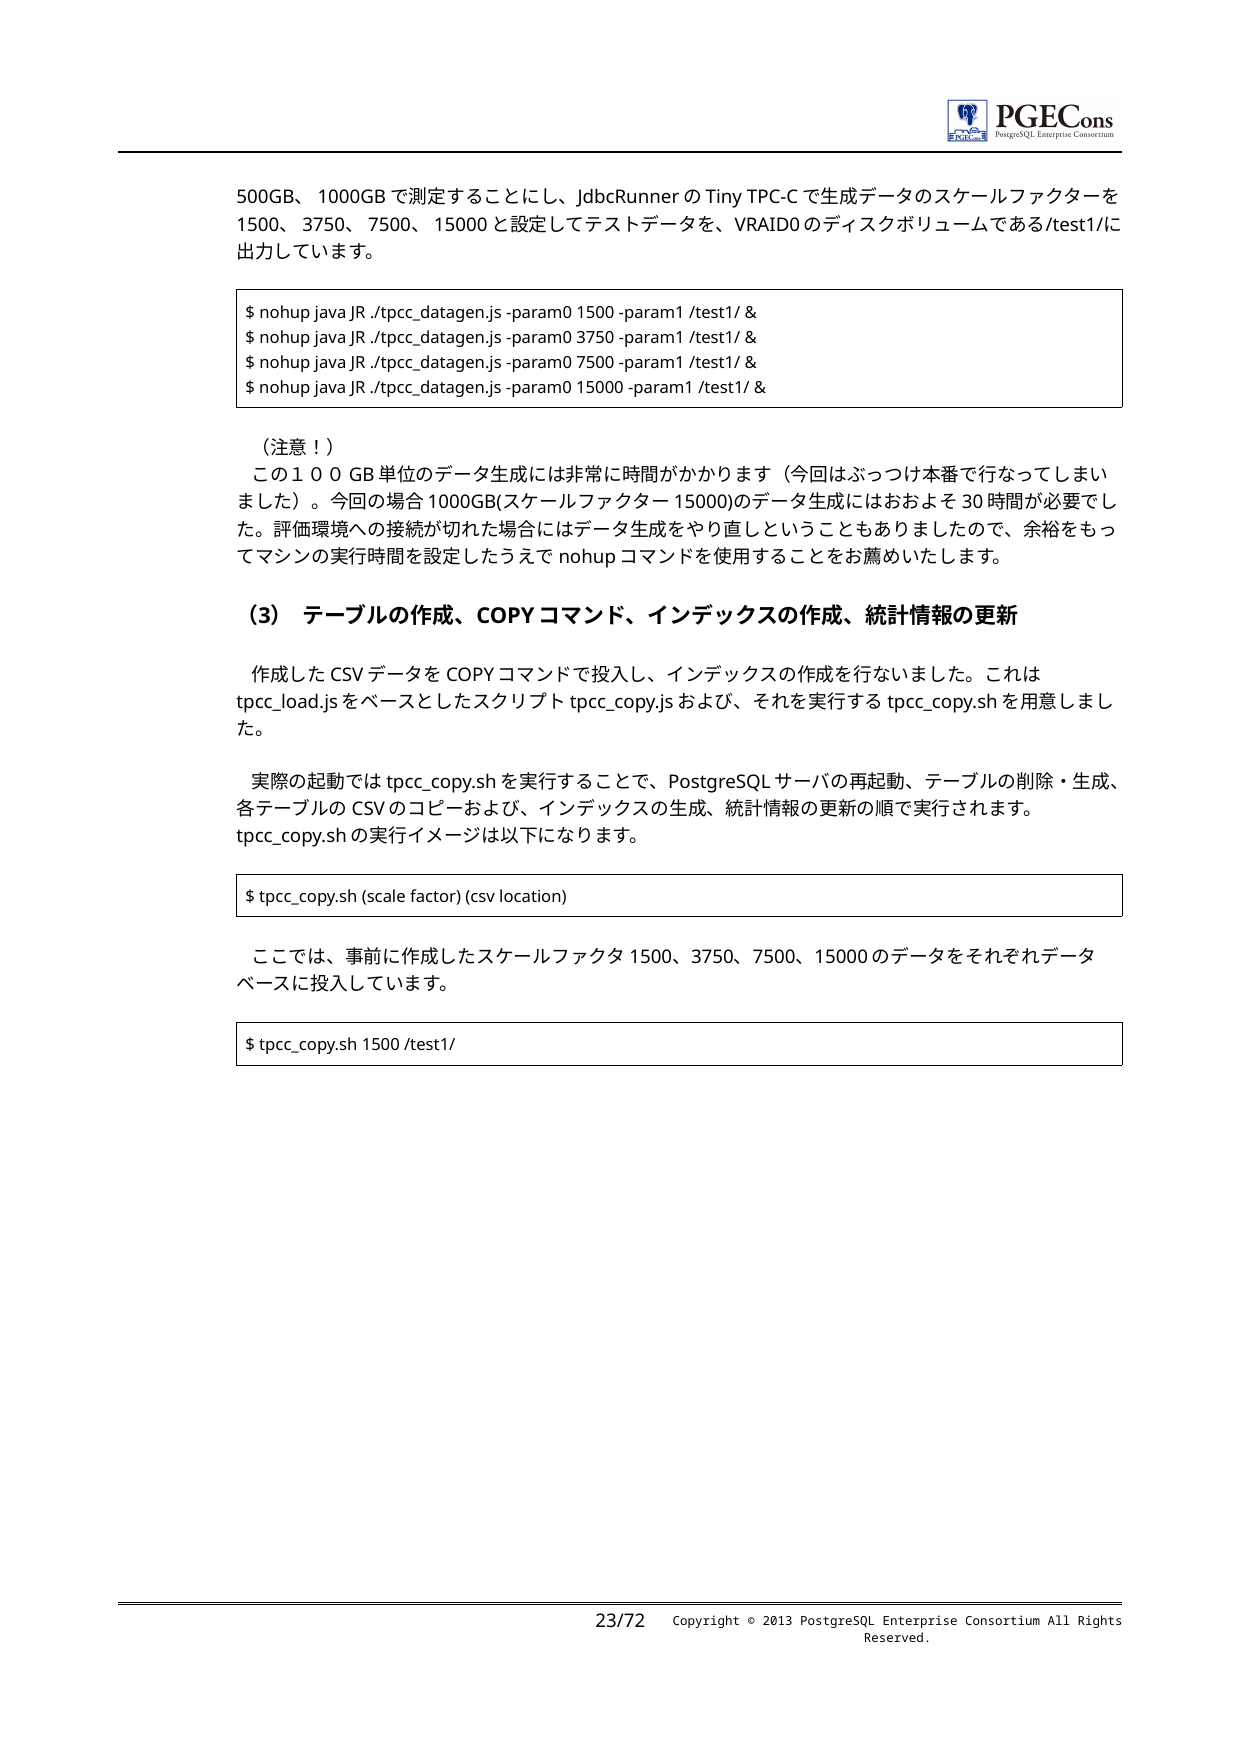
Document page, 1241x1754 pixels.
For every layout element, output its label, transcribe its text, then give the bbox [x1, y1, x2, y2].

text この１００GB単位のデータ生成には非常に時間がかかります（今回はぶっつけ本番で行なってしまいました）。今回の場合1000GB(スケールファクター15000)のデータ生成にはおおよそ30時間が必要でした。評価環境への接続が切れた場合にはデータ生成をやり直しということもありましたので、余裕をもってマシンの実行時間を設定したうえでnohupコマンドを使用することをお薦めいたします。 [236, 460, 1122, 568]
text $ nohup java JR ./tpcc_datagen.js -param0 15000 -param1 /test1/ & [237, 364, 1122, 407]
text $ tpcc_copy.sh (scale factor) (csv location) [237, 875, 1122, 916]
text $ tpcc_copy.sh 1500 /test1/ [237, 1023, 1122, 1065]
text ここでは、事前に作成したスケールファクタ1500、3750、7500、15000のデータをそれぞれデータベースに投入しています。 [236, 942, 1122, 996]
text 実際の起動ではtpcc_copy.shを実行することで、PostgreSQLサーバの再起動、テーブルの削除・生成、各テーブルのCSVのコピーおよび、インデックスの生成、統計情報の更新の順で実行されます。 tpcc_copy.shの実行イメージは以下になります。 [236, 766, 1122, 848]
text 500GB、 1000GBで測定することにし、JdbcRunnerのTiny TPC-Cで生成データのスケールファクターを1500、 3750、 7500、 15000と設定してテストデータを、VRAID0のディスクボリュームである/test1/に出力しています。 [236, 182, 1122, 264]
picture [941, 94, 1119, 147]
text 作成したCSVデータをCOPYコマンドで投入し、インデックスの作成を行ないました。これはtpcc_load.jsをベースとしたスクリプトtpcc_copy.jsおよび、それを実行するtpcc_copy.shを用意しました。 [236, 659, 1122, 741]
text $ nohup java JR ./tpcc_datagen.js -param0 1500 -param1 /test1/ & [237, 290, 1122, 314]
text $ nohup java JR ./tpcc_datagen.js -param0 7500 -param1 /test1/ & [237, 339, 1122, 364]
subtitle テーブルの作成、COPYコマンド、インデックスの作成、統計情報の更新 [236, 598, 1122, 630]
text $ nohup java JR ./tpcc_datagen.js -param0 3750 -param1 /test1/ & [237, 314, 1122, 339]
text （注意！） [236, 433, 1122, 460]
